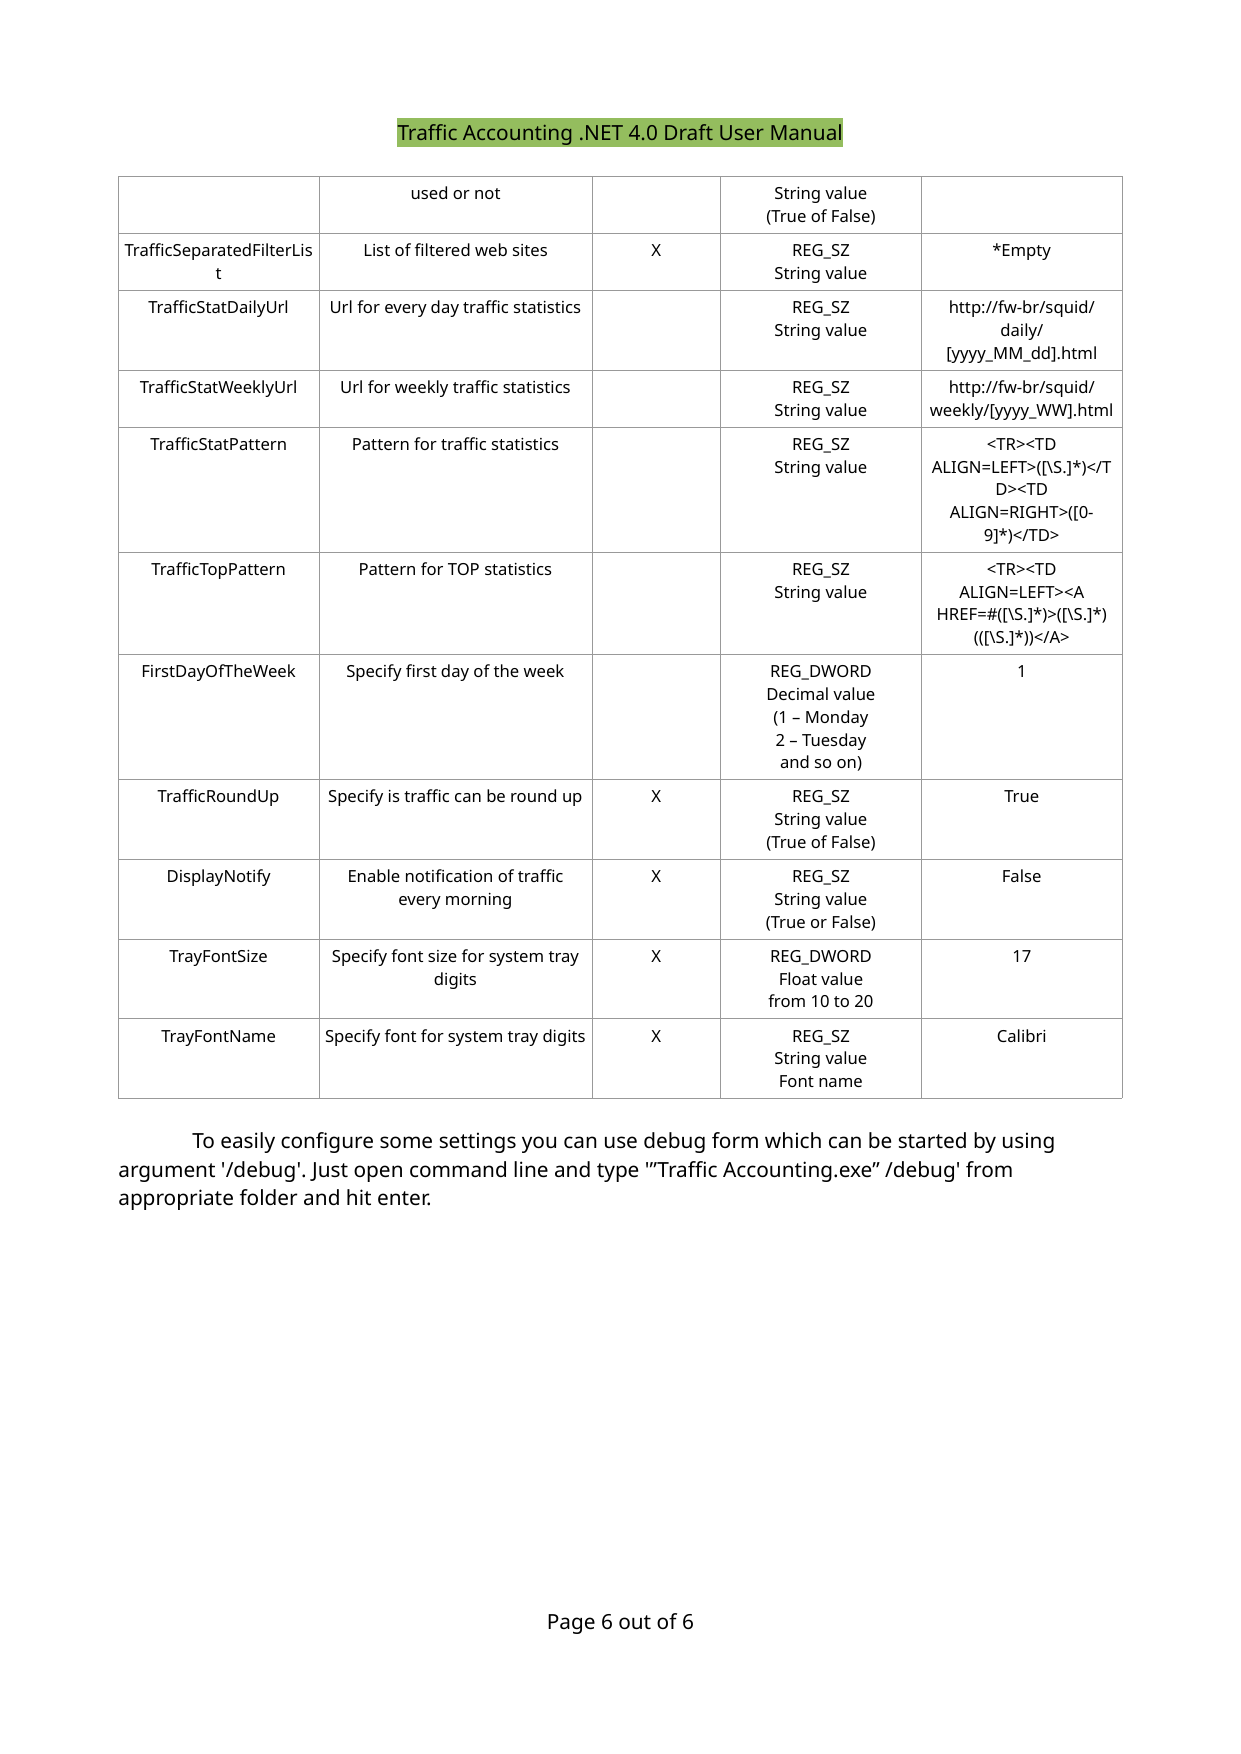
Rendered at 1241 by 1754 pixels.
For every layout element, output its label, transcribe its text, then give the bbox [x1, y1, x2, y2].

table_cell False [922, 860, 1122, 939]
table_cell Pattern for TOP statistics [320, 553, 592, 654]
table_cell TrafficStatPattern [119, 428, 319, 552]
table_cell [593, 291, 720, 370]
table_cell [922, 177, 1122, 233]
table_cell TrayFontName [119, 1019, 319, 1098]
table_cell TrafficStatWeeklyUrl [119, 371, 319, 427]
table_cell REG_SZ String value (True of False) [721, 780, 921, 859]
table_cell Pattern for traffic statistics [320, 428, 592, 552]
table_cell Specify font size for system tray digits [320, 940, 592, 1018]
table_cell REG_SZ String value [721, 371, 921, 427]
table_cell Url for weekly traffic statistics [320, 371, 592, 427]
table_cell TrafficStatDailyUrl [119, 291, 319, 370]
table_cell <TR><TD ALIGN=LEFT><A HREF=#([\S.]*)>([\S.]*) (([\S.]*))</A> [922, 553, 1122, 654]
table_cell [593, 553, 720, 654]
table_cell REG_DWORD Decimal value (1 – Monday 2 – Tuesday and so on) [721, 655, 921, 779]
table_cell Enable notification of traffic every morning [320, 860, 592, 939]
table_cell X [593, 940, 720, 1018]
table_cell <TR><TD ALIGN=LEFT>([\S.]*)</TD><TD ALIGN=RIGHT>([0-9]*)</TD> [922, 428, 1122, 552]
table_cell REG_SZ String value [721, 234, 921, 290]
table_cell [593, 428, 720, 552]
table_cell REG_SZ String value Font name [721, 1019, 921, 1098]
text To easily configure some settings you can use debug form which can be started by using argument '/debug'. Just open command line and type '”Traffic Accounting.exe” /debug' from appropriate folder and hit enter. [118, 1127, 1122, 1212]
table_cell [119, 177, 319, 233]
table_cell REG_SZ String value (True or False) [721, 860, 921, 939]
table_cell http://fw-br/squid/weekly/[yyyy_WW].html [922, 371, 1122, 427]
table_cell DisplayNotify [119, 860, 319, 939]
table_cell 1 [922, 655, 1122, 779]
table_cell X [593, 860, 720, 939]
table_cell TrafficTopPattern [119, 553, 319, 654]
table_cell REG_SZ String value [721, 553, 921, 654]
table_cell X [593, 1019, 720, 1098]
table_cell http://fw-br/squid/daily/[yyyy_MM_dd].html [922, 291, 1122, 370]
table_cell REG_SZ String value [721, 291, 921, 370]
table_cell X [593, 234, 720, 290]
table_cell Calibri [922, 1019, 1122, 1098]
table_cell [593, 371, 720, 427]
table_cell Url for every day traffic statistics [320, 291, 592, 370]
table_cell List of filtered web sites [320, 234, 592, 290]
table_cell Specify is traffic can be round up [320, 780, 592, 859]
table_cell X [593, 780, 720, 859]
table_cell *Empty [922, 234, 1122, 290]
table_cell String value (True of False) [721, 177, 921, 233]
table_cell 17 [922, 940, 1122, 1018]
table_cell TrayFontSize [119, 940, 319, 1018]
table_cell REG_SZ String value [721, 428, 921, 552]
table_cell [593, 655, 720, 779]
table_cell [593, 177, 720, 233]
table_cell TrafficSeparatedFilterList [119, 234, 319, 290]
table_cell REG_DWORD Float value from 10 to 20 [721, 940, 921, 1018]
table_cell Specify first day of the week [320, 655, 592, 779]
table_cell used or not [320, 177, 592, 233]
table_cell True [922, 780, 1122, 859]
table_cell TrafficRoundUp [119, 780, 319, 859]
table_cell Specify font for system tray digits [320, 1019, 592, 1098]
table_cell FirstDayOfTheWeek [119, 655, 319, 779]
